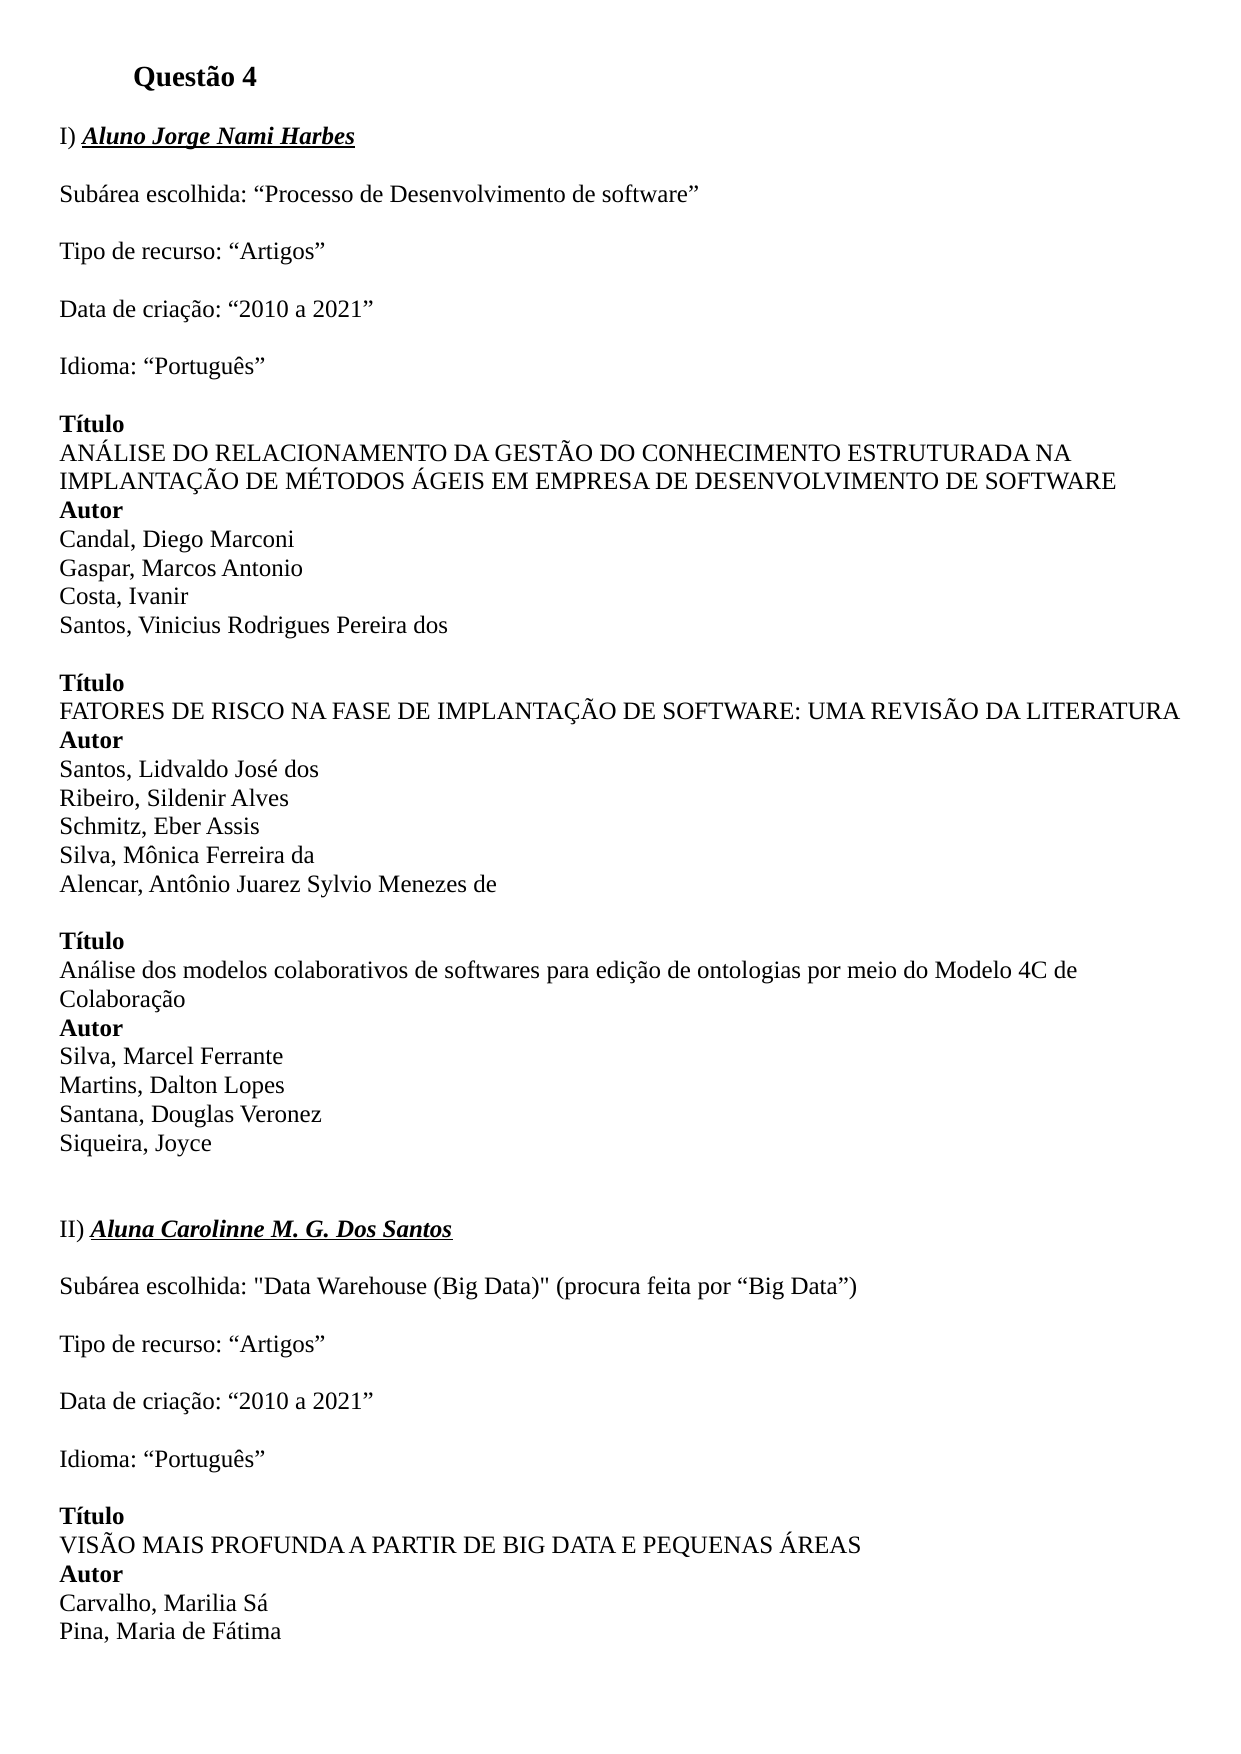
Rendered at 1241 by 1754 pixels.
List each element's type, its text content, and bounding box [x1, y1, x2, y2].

text Silva, Mônica Ferreira da [59, 840, 1181, 869]
text Tipo de recurso: “Artigos” [59, 1329, 1181, 1358]
text Título [59, 1501, 1181, 1530]
text Tipo de recurso: “Artigos” [59, 236, 1181, 265]
text Ribeiro, Sildenir Alves [59, 783, 1181, 811]
text I) Aluno Jorge Nami Harbes [59, 121, 1181, 150]
text ANÁLISE DO RELACIONAMENTO DA GESTÃO DO CONHECIMENTO ESTRUTURADA NA IMPLANTAÇÃO DE MÉTODOS ÁGEIS EM EMPRESA DE DESENVOLVIMENTO DE SOFTWARE [59, 438, 1181, 495]
text Questão 4 [59, 59, 1181, 93]
text Título [59, 409, 1181, 438]
text Santos, Vinicius Rodrigues Pereira dos [59, 610, 1181, 639]
text Alencar, Antônio Juarez Sylvio Menezes de [59, 869, 1181, 898]
text Título [59, 926, 1181, 955]
text Data de criação: “2010 a 2021” [59, 1386, 1181, 1415]
text Candal, Diego Marconi [59, 524, 1181, 553]
text FATORES DE RISCO NA FASE DE IMPLANTAÇÃO DE SOFTWARE: UMA REVISÃO DA LITERATURA [59, 696, 1181, 725]
text Idioma: “Português” [59, 351, 1181, 380]
text Siqueira, Joyce [59, 1128, 1181, 1156]
text Autor [59, 1559, 1181, 1588]
text Martins, Dalton Lopes [59, 1070, 1181, 1099]
text Idioma: “Português” [59, 1444, 1181, 1473]
text Santos, Lidvaldo José dos [59, 754, 1181, 783]
text Título [59, 668, 1181, 696]
text Data de criação: “2010 a 2021” [59, 294, 1181, 323]
text Autor [59, 1013, 1181, 1041]
text Pina, Maria de Fátima [59, 1616, 1181, 1645]
text Autor [59, 725, 1181, 754]
text VISÃO MAIS PROFUNDA A PARTIR DE BIG DATA E PEQUENAS ÁREAS [59, 1530, 1181, 1559]
text Santana, Douglas Veronez [59, 1099, 1181, 1128]
text Subárea escolhida: "Data Warehouse (Big Data)" (procura feita por “Big Data”) [59, 1271, 1181, 1300]
text Subárea escolhida: “Processo de Desenvolvimento de software” [59, 179, 1181, 208]
text Carvalho, Marilia Sá [59, 1588, 1181, 1616]
text II) Aluna Carolinne M. G. Dos Santos [59, 1214, 1181, 1243]
text Silva, Marcel Ferrante [59, 1041, 1181, 1070]
text Schmitz, Eber Assis [59, 811, 1181, 840]
text Autor [59, 495, 1181, 524]
text Gaspar, Marcos Antonio [59, 553, 1181, 581]
text Análise dos modelos colaborativos de softwares para edição de ontologias por meio do Modelo 4C de Colaboração [59, 955, 1181, 1013]
text Costa, Ivanir [59, 581, 1181, 610]
